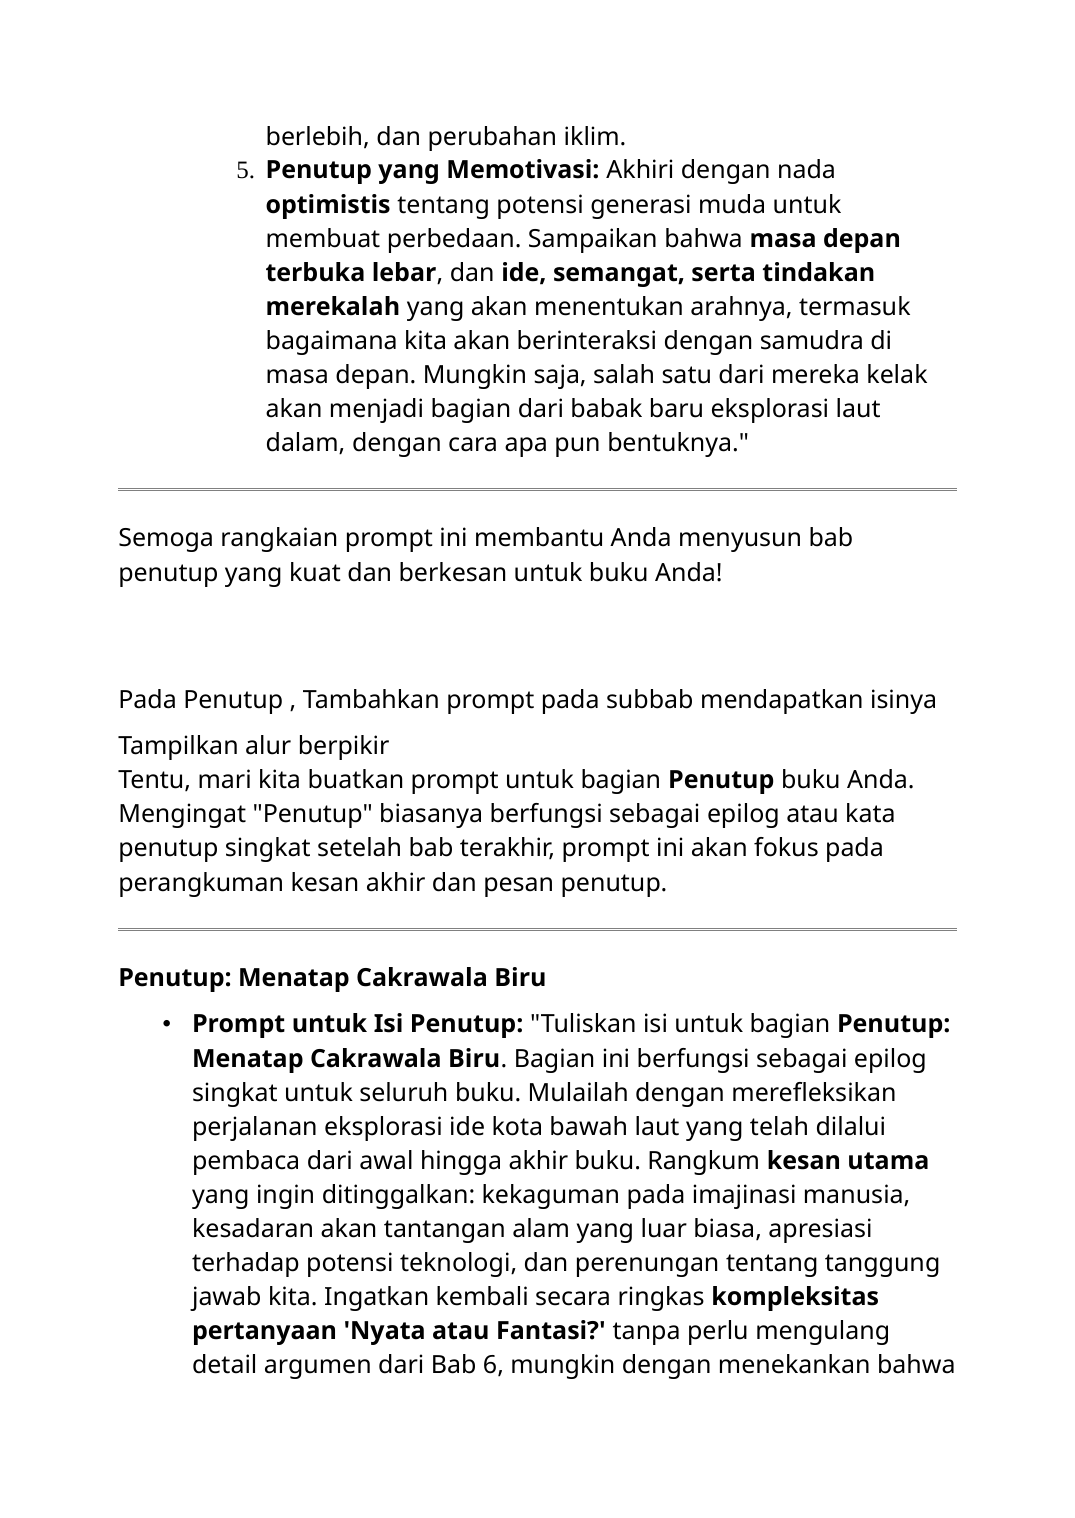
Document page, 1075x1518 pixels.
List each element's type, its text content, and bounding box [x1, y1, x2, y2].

text Tentu, mari kita buatkan prompt untuk bagian Penutup buku Anda. Mengingat "Penutup" biasanya berfungsi sebagai epilog atau kata penutup singkat setelah bab terakhir, prompt ini akan fokus pada perangkuman kesan akhir dan pesan penutup. [118, 762, 957, 898]
text Semoga rangkaian prompt ini membantu Anda menyusun bab penutup yang kuat dan berkesan untuk buku Anda! [118, 520, 957, 588]
list berlebih, dan perubahan iklim. [236, 118, 957, 152]
text Penutup: Menatap Cakrawala Biru [118, 959, 957, 994]
list Prompt untuk Isi Penutup: "Tuliskan isi untuk bagian Penutup: Menatap Cakrawala Biru. Bagian ini berfungsi sebagai epilog singkat untuk seluruh buku. Mulailah dengan merefleksikan perjalanan eksplorasi ide kota bawah laut yang telah dilalui pembaca dari awal hingga akhir buku. Rangkum kesan utama yang ingin ditinggalkan: kekaguman pada imajinasi manusia, kesadaran akan tantangan alam yang luar biasa, apresiasi terhadap potensi teknologi, dan perenungan tentang tanggung jawab kita. Ingatkan kembali secara ringkas kompleksitas pertanyaan 'Nyata atau Fantasi?' tanpa perlu mengulang detail argumen dari Bab 6, mungkin dengan menekankan bahwa [162, 1006, 957, 1381]
text Tampilkan alur berpikir [118, 728, 957, 762]
text Pada Penutup , Tambahkan prompt pada subbab mendapatkan isinya [118, 681, 957, 715]
list Penutup yang Memotivasi: Akhiri dengan nada optimistis tentang potensi generasi muda untuk membuat perbedaan. Sampaikan bahwa masa depan terbuka lebar, dan ide, semangat, serta tindakan merekalah yang akan menentukan arahnya, termasuk bagaimana kita akan berinteraksi dengan samudra di masa depan. Mungkin saja, salah satu dari mereka kelak akan menjadi bagian dari babak baru eksplorasi laut dalam, dengan cara apa pun bentuknya." [236, 152, 957, 459]
